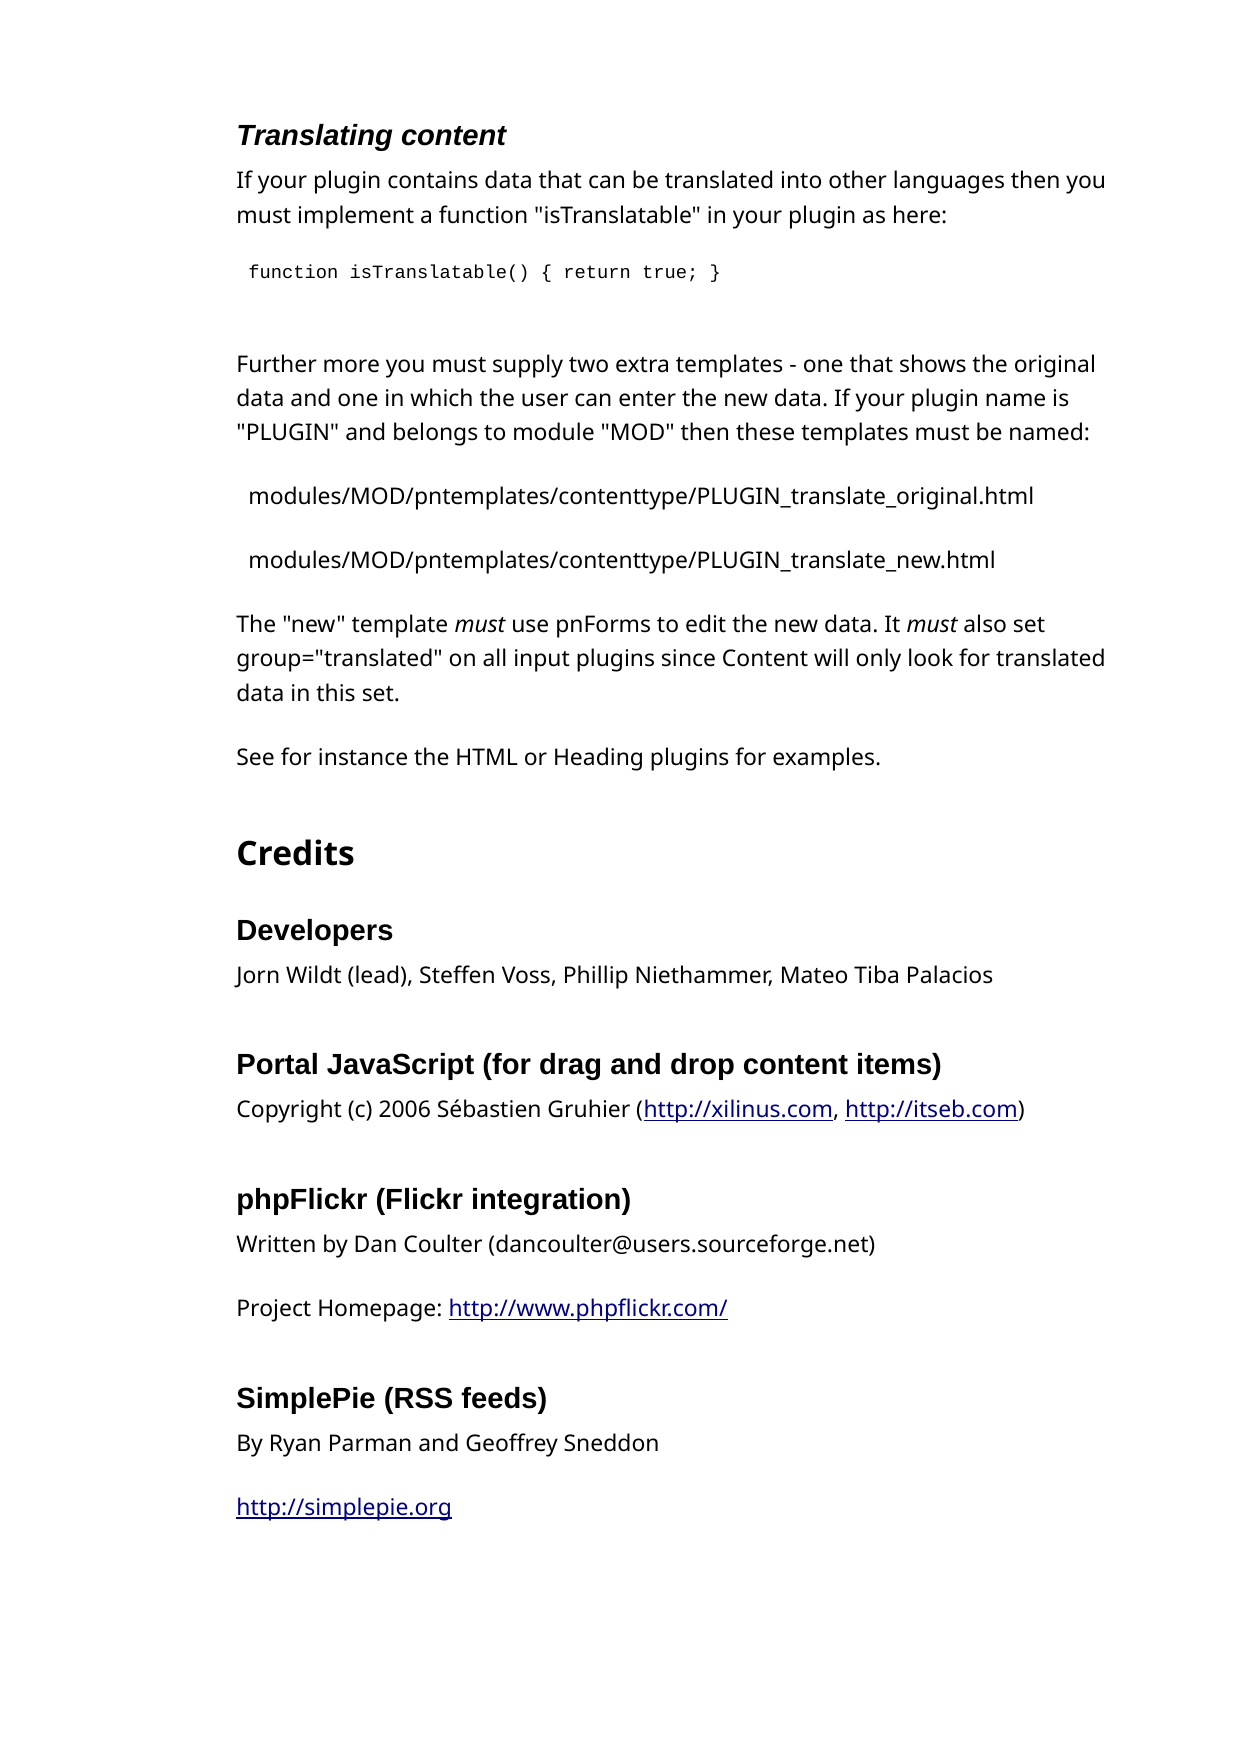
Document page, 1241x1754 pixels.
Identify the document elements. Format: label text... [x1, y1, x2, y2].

text Further more you must supply two extra templates - one that shows the original data and one in which the user can enter the new data. If your plugin name is "PLUGIN" and belongs to module "MOD" then these templates must be named: [236, 347, 1122, 447]
subtitle phpFlickr (Flickr integration) [236, 1182, 1122, 1216]
subtitle Portal JavaScript (for drag and drop content items) [236, 1047, 1122, 1081]
text By Ryan Parman and Geoffrey Sneddon [236, 1427, 1122, 1458]
text Written by Dan Coulter (dancoulter@users.sourceforge.net) [236, 1228, 1122, 1259]
subtitle Credits [236, 829, 1122, 875]
text http://simplepie.org [236, 1491, 1122, 1522]
text See for instance the HTML or Heading plugins for examples. [236, 740, 1122, 772]
subtitle Translating content [236, 118, 1122, 152]
text The "new" template must use pnForms to edit the new data. It must also set group="translated" on all input plugins since Content will only look for translated data in this set. [236, 608, 1122, 708]
text modules/MOD/pntemplates/contenttype/PLUGIN_translate_new.html [236, 544, 1122, 575]
text Copyright (c) 2006 Sébastien Gruhier (http://xilinus.com, http://itseb.com) [236, 1093, 1122, 1125]
text function isTranslatable() { return true; } [248, 262, 1122, 284]
text If your plugin contains data that can be translated into other languages then you must implement a function "isTranslatable" in your plugin as here: [236, 164, 1122, 230]
subtitle Developers [236, 912, 1122, 946]
subtitle SimplePie (RSS feeds) [236, 1381, 1122, 1414]
text Project Homepage: http://www.phpflickr.com/ [236, 1292, 1122, 1323]
text modules/MOD/pntemplates/contenttype/PLUGIN_translate_original.html [236, 480, 1122, 511]
text Jorn Wildt (lead), Steffen Voss, Phillip Niethammer, Mateo Tiba Palacios [236, 958, 1122, 990]
